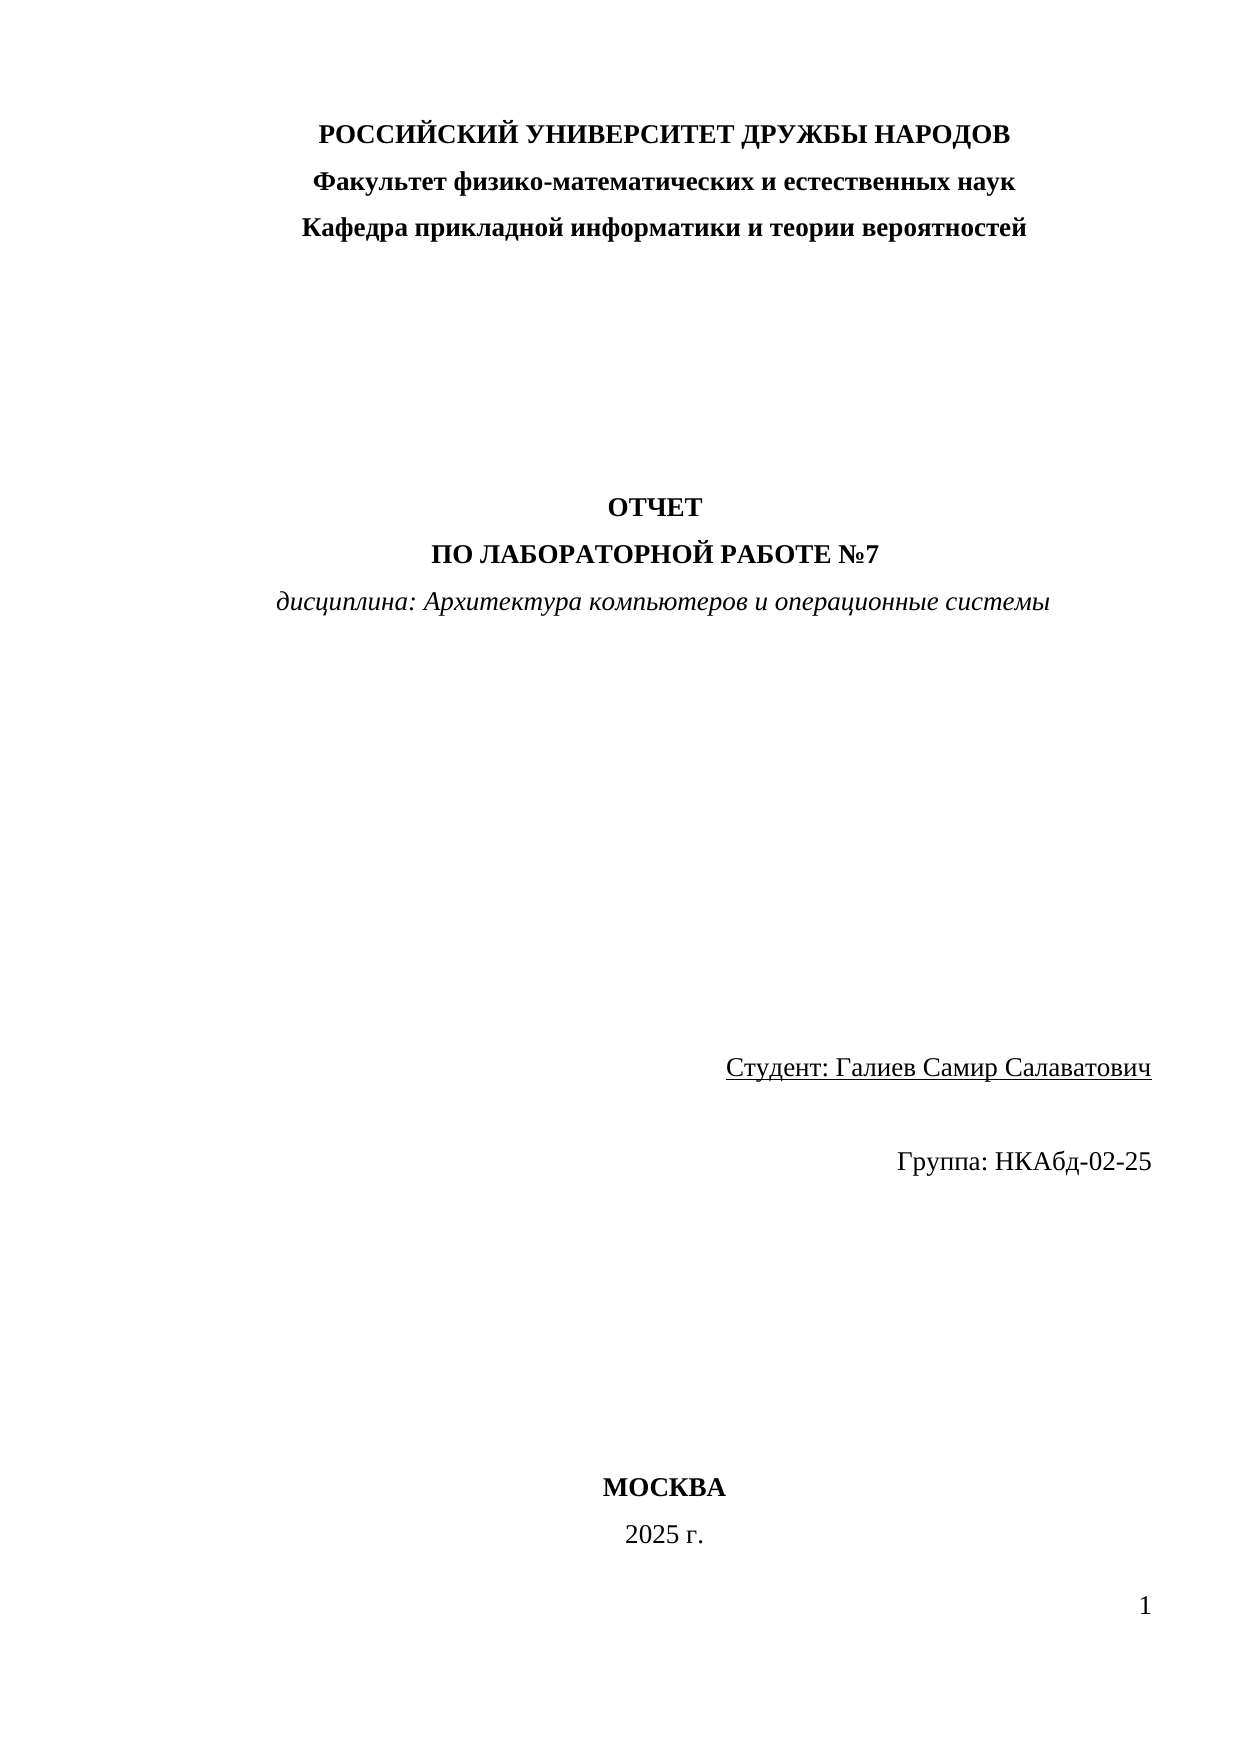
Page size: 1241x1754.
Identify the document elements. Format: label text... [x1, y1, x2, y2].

text Кафедра прикладной информатики и теории вероятностей [177, 211, 1152, 243]
text Группа: НКАбд-02-25 [177, 1145, 1152, 1176]
text Студент: Галиев Самир Салаватович [177, 1051, 1152, 1083]
text РОССИЙСКИЙ УНИВЕРСИТЕТ ДРУЖБЫ НАРОДОВ [177, 118, 1152, 149]
text МОСКВА [177, 1471, 1152, 1503]
text 2025 г. [177, 1518, 1152, 1549]
text дисциплина: Архитектура компьютеров и операционные системы [177, 585, 1152, 616]
text по лабораторной работе №7 [158, 538, 1152, 569]
text Факультет физико-математических и естественных наук [177, 165, 1152, 196]
text ОТЧЕТ [158, 491, 1152, 523]
